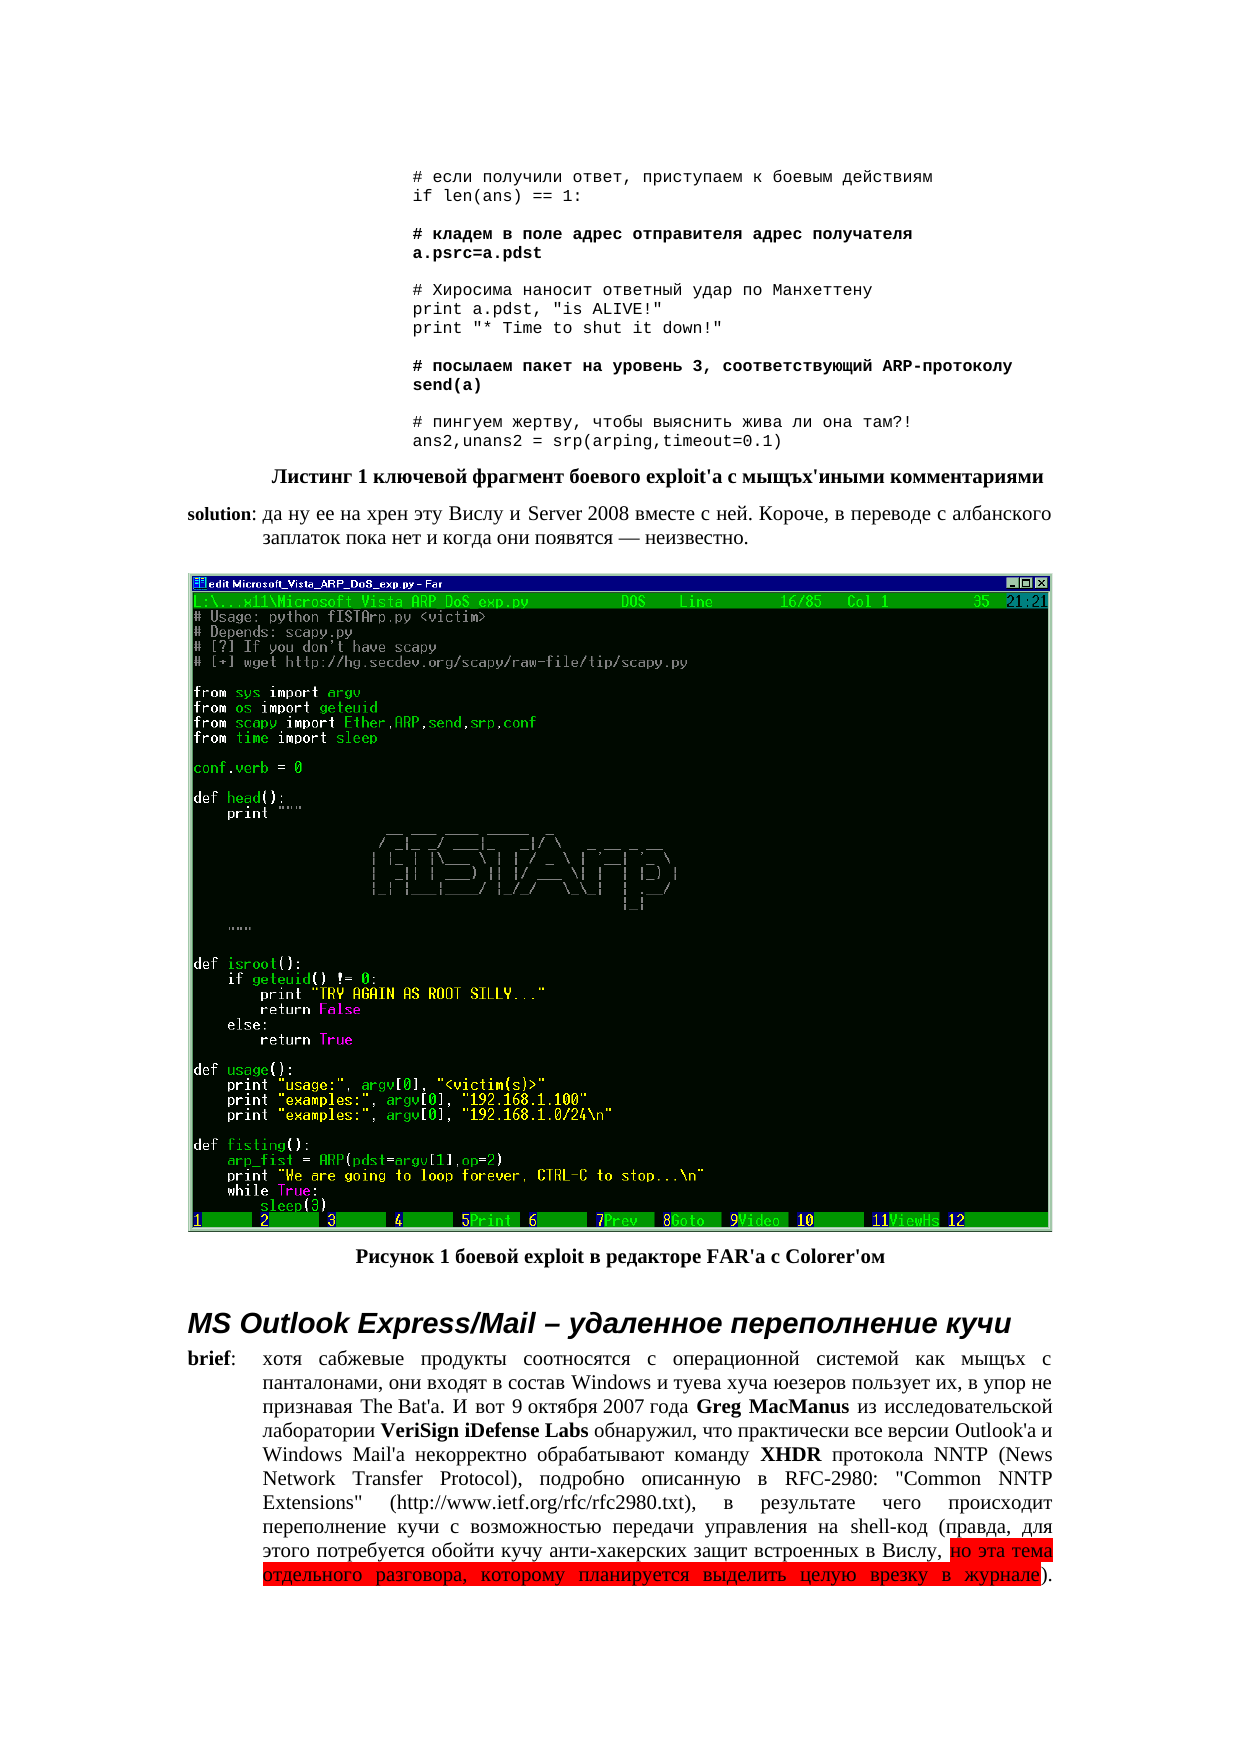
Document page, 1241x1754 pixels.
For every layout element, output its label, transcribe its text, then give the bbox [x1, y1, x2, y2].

text if len(ans) == 1: [262, 188, 1053, 207]
text # если получили ответ, приступаем к боевым действиям [262, 169, 1053, 188]
text Листинг 1 ключевой фрагмент боевого exploit'а с мыщъх'иными комментариями [187, 464, 1053, 488]
text ans2,unans2 = srp(arping,timeout=0.1) [262, 433, 1053, 452]
text # Хиросима наносит ответный удар по Манхеттену [262, 282, 1053, 301]
text # кладем в поле адрес отправителя адрес получателя [262, 225, 1053, 244]
subtitle MS Outlook Express/Mail – удаленное переполнение кучи [187, 1306, 1053, 1339]
text send(a) [262, 376, 1053, 395]
text # посылаем пакет на уровень 3, соответствующий ARP-протоколу [262, 357, 1053, 376]
text print "* Time to shut it down!" [262, 320, 1053, 338]
text brief: хотя сабжевые продукты соотносятся с операционной системой как мыщъх с панталонами, они входят в состав Windows и туева хуча юезеров пользует их, в упор не признавая The Bat'а. И вот 9 октября 2007 года Greg MacManus из исследовательской лаборатории VeriSign iDefense Labs обнаружил, что практически все версии Outlook'а и Windows Mail'а некорректно обрабатывают команду XHDR протокола NNTP (News Network Transfer Protocol), подробно описанную в RFC-2980: "Common NNTP Extensions" (http://www.ietf.org/rfc/rfc2980.txt), в результате чего происходит переполнение кучи с возможностью передачи управления на shell-код (правда, для этого потребуется обойти кучу анти-хакерских защит встроенных в Вислу, но эта тема отдельного разговора, которому планируется выделить целую врезку в журнале). [187, 1346, 1053, 1586]
text # пингуем жертву, чтобы выяснить жива ли она там?! [262, 414, 1053, 433]
text a.psrc=a.pdst [262, 244, 1053, 263]
text solution: да ну ее на хрен эту Вислу и Server 2008 вместе с ней. Короче, в переводе с албанского заплаток пока нет и когда они появятся — неизвестно. [187, 501, 1053, 549]
picture [188, 573, 1053, 1232]
text Рисунок 1 боевой exploit в редакторе FAR'а с Colorer'ом [187, 1244, 1053, 1268]
text print a.pdst, "is ALIVE!" [262, 301, 1053, 320]
